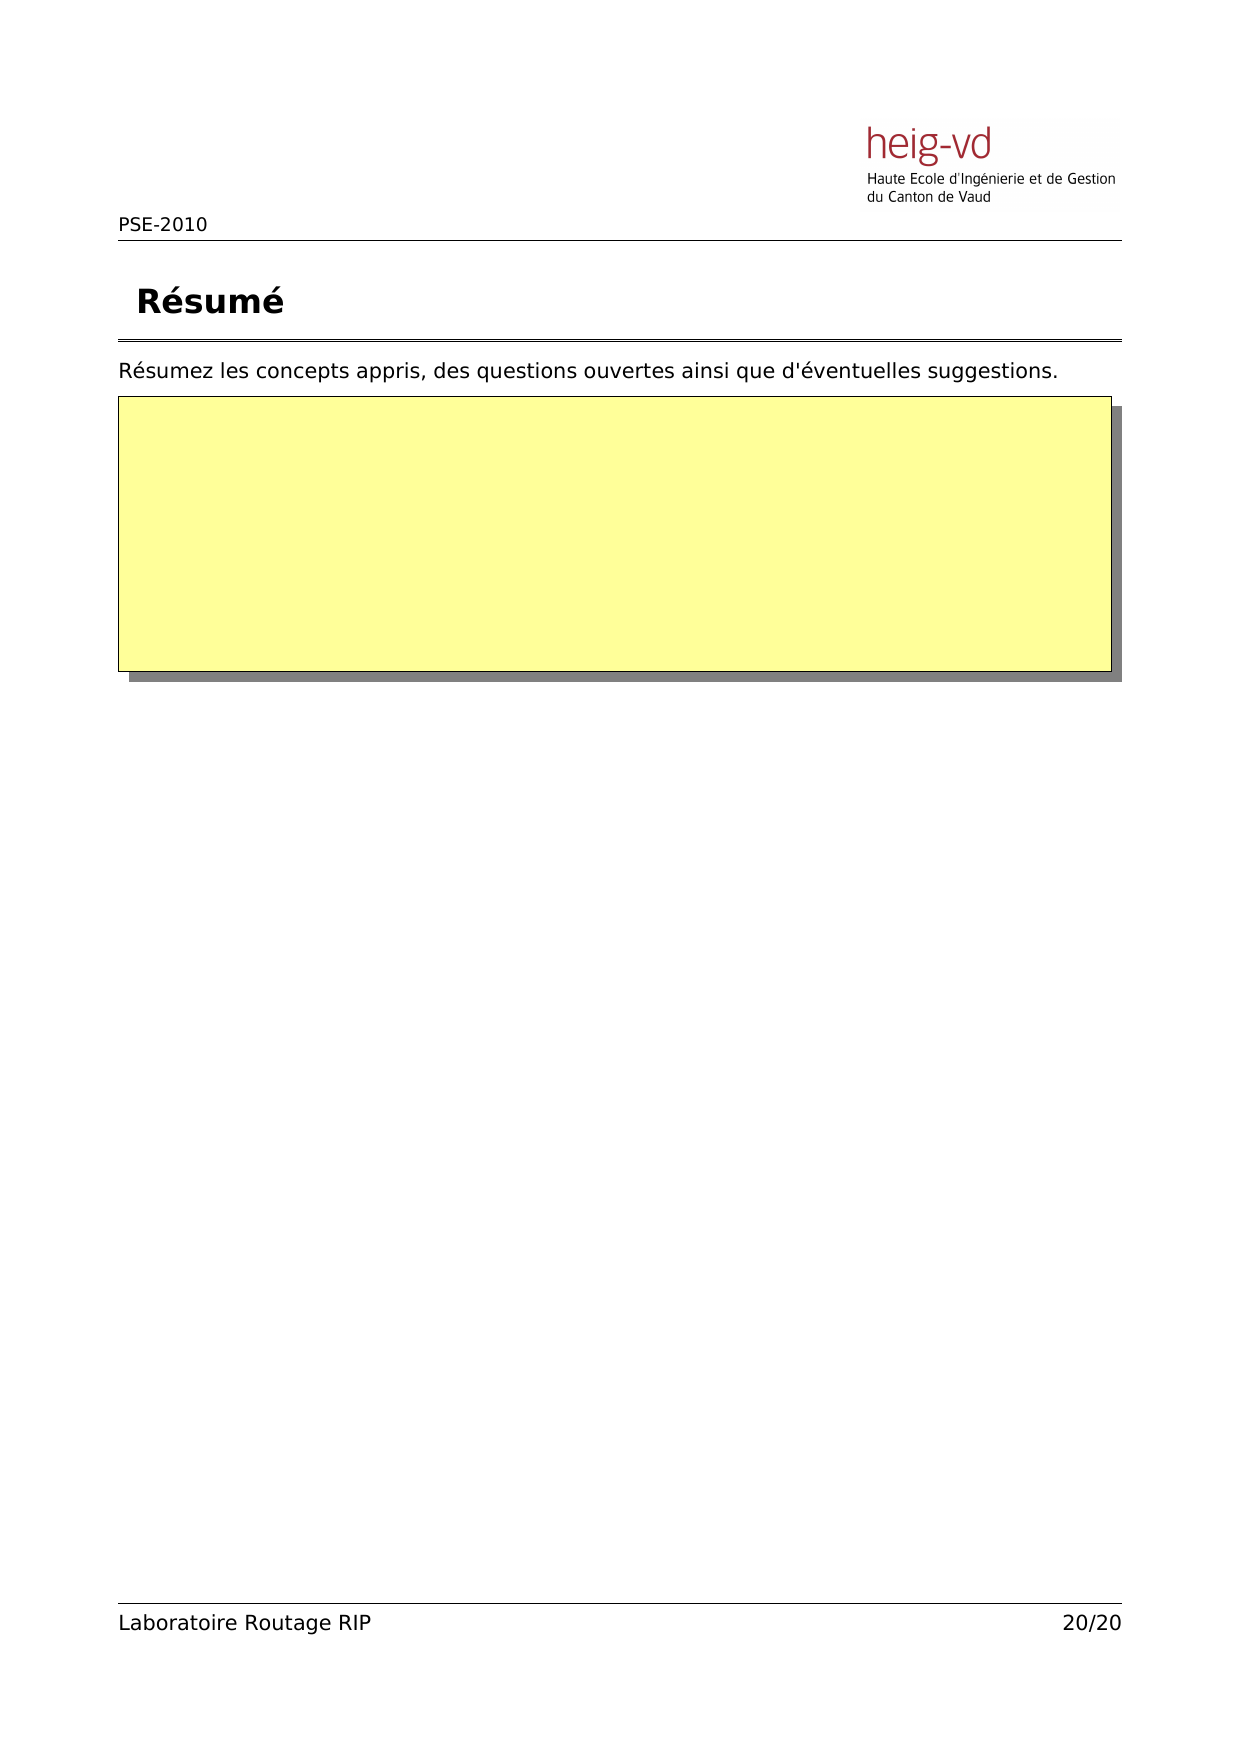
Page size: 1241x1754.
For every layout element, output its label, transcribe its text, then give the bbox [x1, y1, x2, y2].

text Résumez les concepts appris, des questions ouvertes ainsi que d'éventuelles suggestions. [118, 359, 1122, 383]
subtitle Résumé [118, 265, 1122, 339]
picture [860, 118, 1121, 212]
